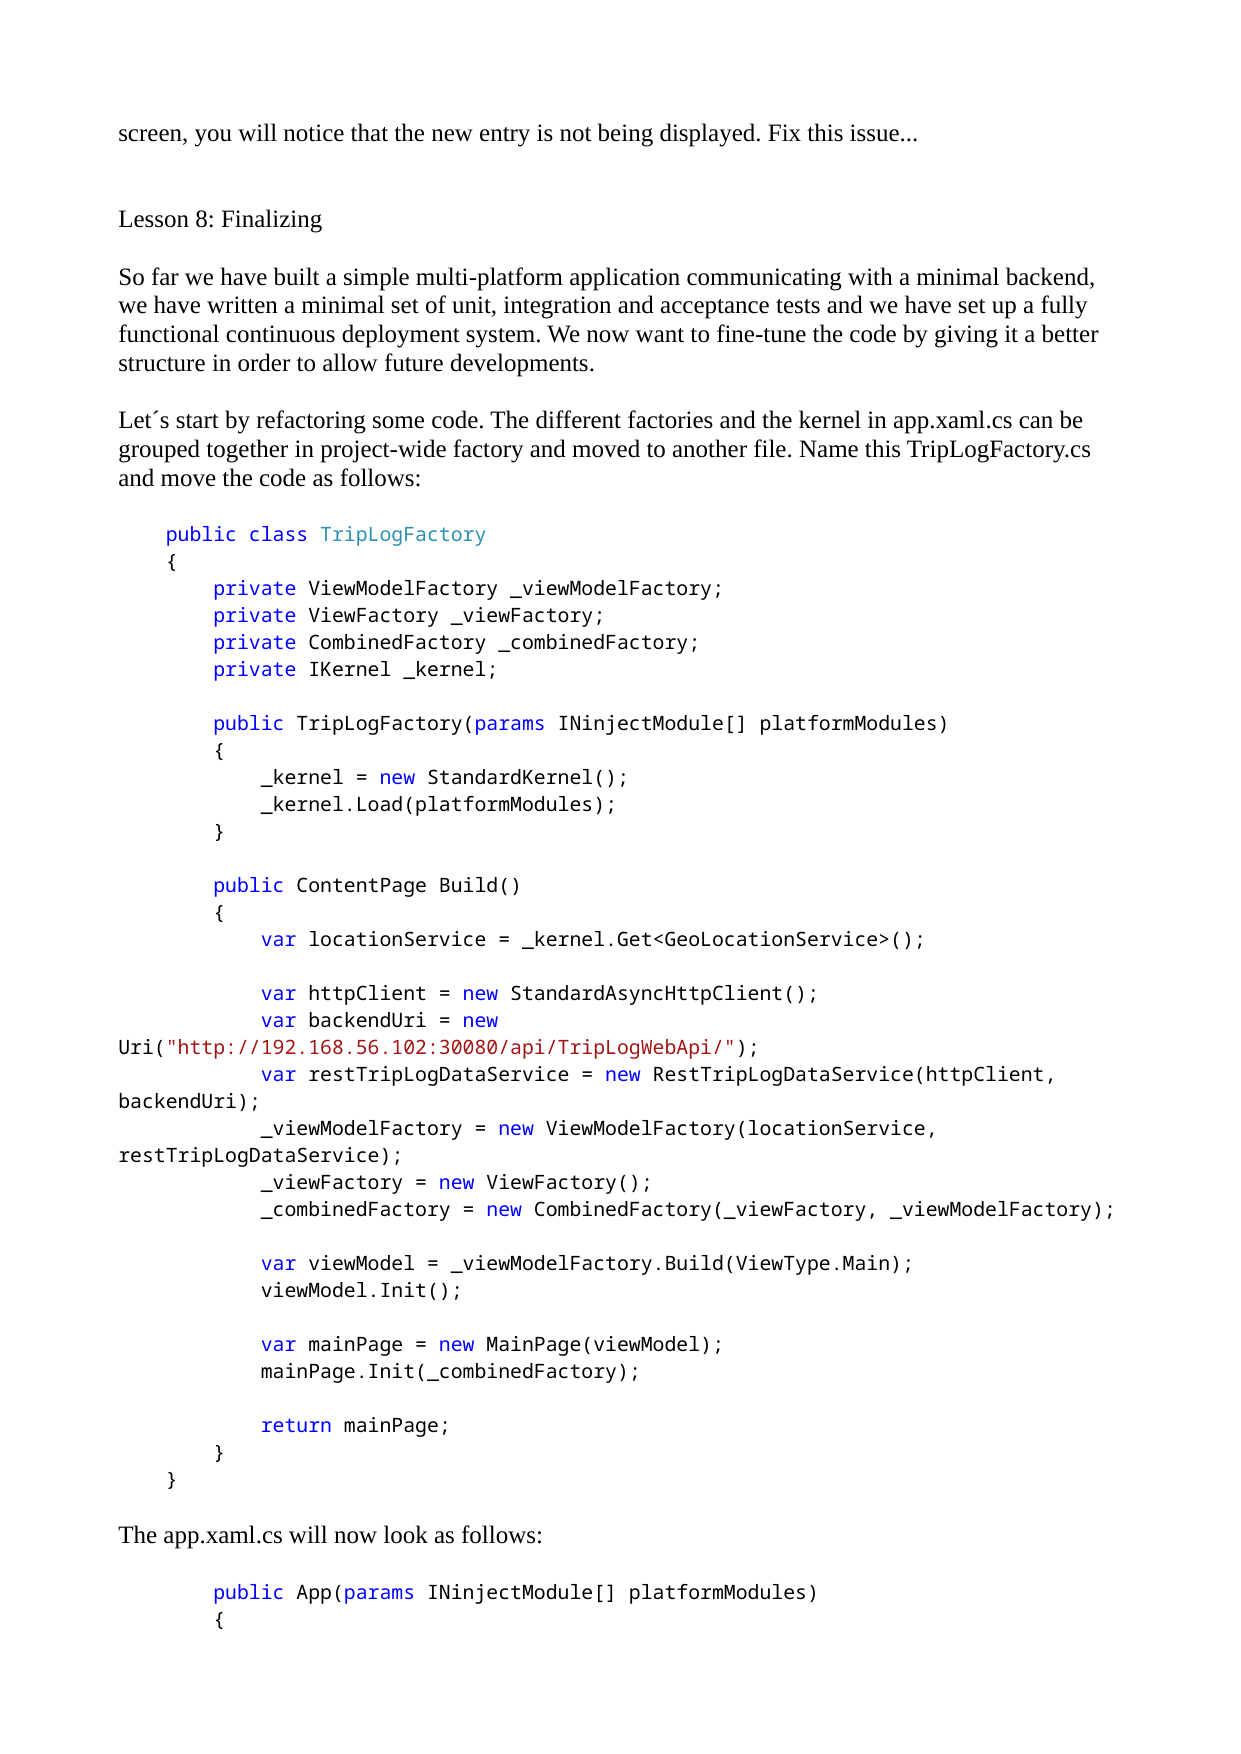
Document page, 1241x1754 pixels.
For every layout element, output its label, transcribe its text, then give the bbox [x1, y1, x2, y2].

text } [118, 1438, 1122, 1465]
text { [118, 898, 1122, 925]
text var restTripLogDataService = new RestTripLogDataService(httpClient, backendUri); [118, 1060, 1122, 1114]
text { [118, 1605, 1122, 1632]
text { [118, 736, 1122, 763]
text return mainPage; [118, 1411, 1122, 1438]
text viewModel.Init(); [118, 1276, 1122, 1303]
text _combinedFactory = new CombinedFactory(_viewFactory, _viewModelFactory); [118, 1195, 1122, 1222]
text } [118, 1465, 1122, 1492]
text public App(params INinjectModule[] platformModules) [118, 1578, 1122, 1605]
text So far we have built a simple multi-platform application communicating with a minimal backend, we have written a minimal set of unit, integration and acceptance tests and we have set up a fully functional continuous deployment system. We now want to fine-tune the code by giving it a better structure in order to allow future developments. [118, 262, 1122, 377]
text private IKernel _kernel; [118, 656, 1122, 682]
text var locationService = _kernel.Get<GeoLocationService>(); [118, 925, 1122, 952]
text Lesson 8: Finalizing [118, 204, 1122, 233]
text private CombinedFactory _combinedFactory; [118, 628, 1122, 656]
text mainPage.Init(_combinedFactory); [118, 1357, 1122, 1384]
text private ViewModelFactory _viewModelFactory; [118, 574, 1122, 602]
text _kernel.Load(platformModules); [118, 790, 1122, 817]
text var viewModel = _viewModelFactory.Build(ViewType.Main); [118, 1249, 1122, 1276]
text public class TripLogFactory [118, 521, 1122, 548]
text _viewModelFactory = new ViewModelFactory(locationService, restTripLogDataService); [118, 1114, 1122, 1168]
text Let´s start by refactoring some code. The different factories and the kernel in app.xaml.cs can be grouped together in project-wide factory and moved to another file. Name this TripLogFactory.cs and move the code as follows: [118, 406, 1122, 492]
text The app.xaml.cs will now look as follows: [118, 1521, 1122, 1549]
text } [118, 817, 1122, 844]
text public TripLogFactory(params INinjectModule[] platformModules) [118, 709, 1122, 736]
text _kernel = new StandardKernel(); [118, 763, 1122, 790]
text var mainPage = new MainPage(viewModel); [118, 1330, 1122, 1357]
text var backendUri = new Uri("http://192.168.56.102:30080/api/TripLogWebApi/"); [118, 1006, 1122, 1060]
text private ViewFactory _viewFactory; [118, 602, 1122, 628]
text _viewFactory = new ViewFactory(); [118, 1168, 1122, 1195]
text public ContentPage Build() [118, 871, 1122, 898]
text { [118, 548, 1122, 574]
text screen, you will notice that the new entry is not being displayed. Fix this issue... [118, 118, 1122, 147]
text var httpClient = new StandardAsyncHttpClient(); [118, 979, 1122, 1006]
